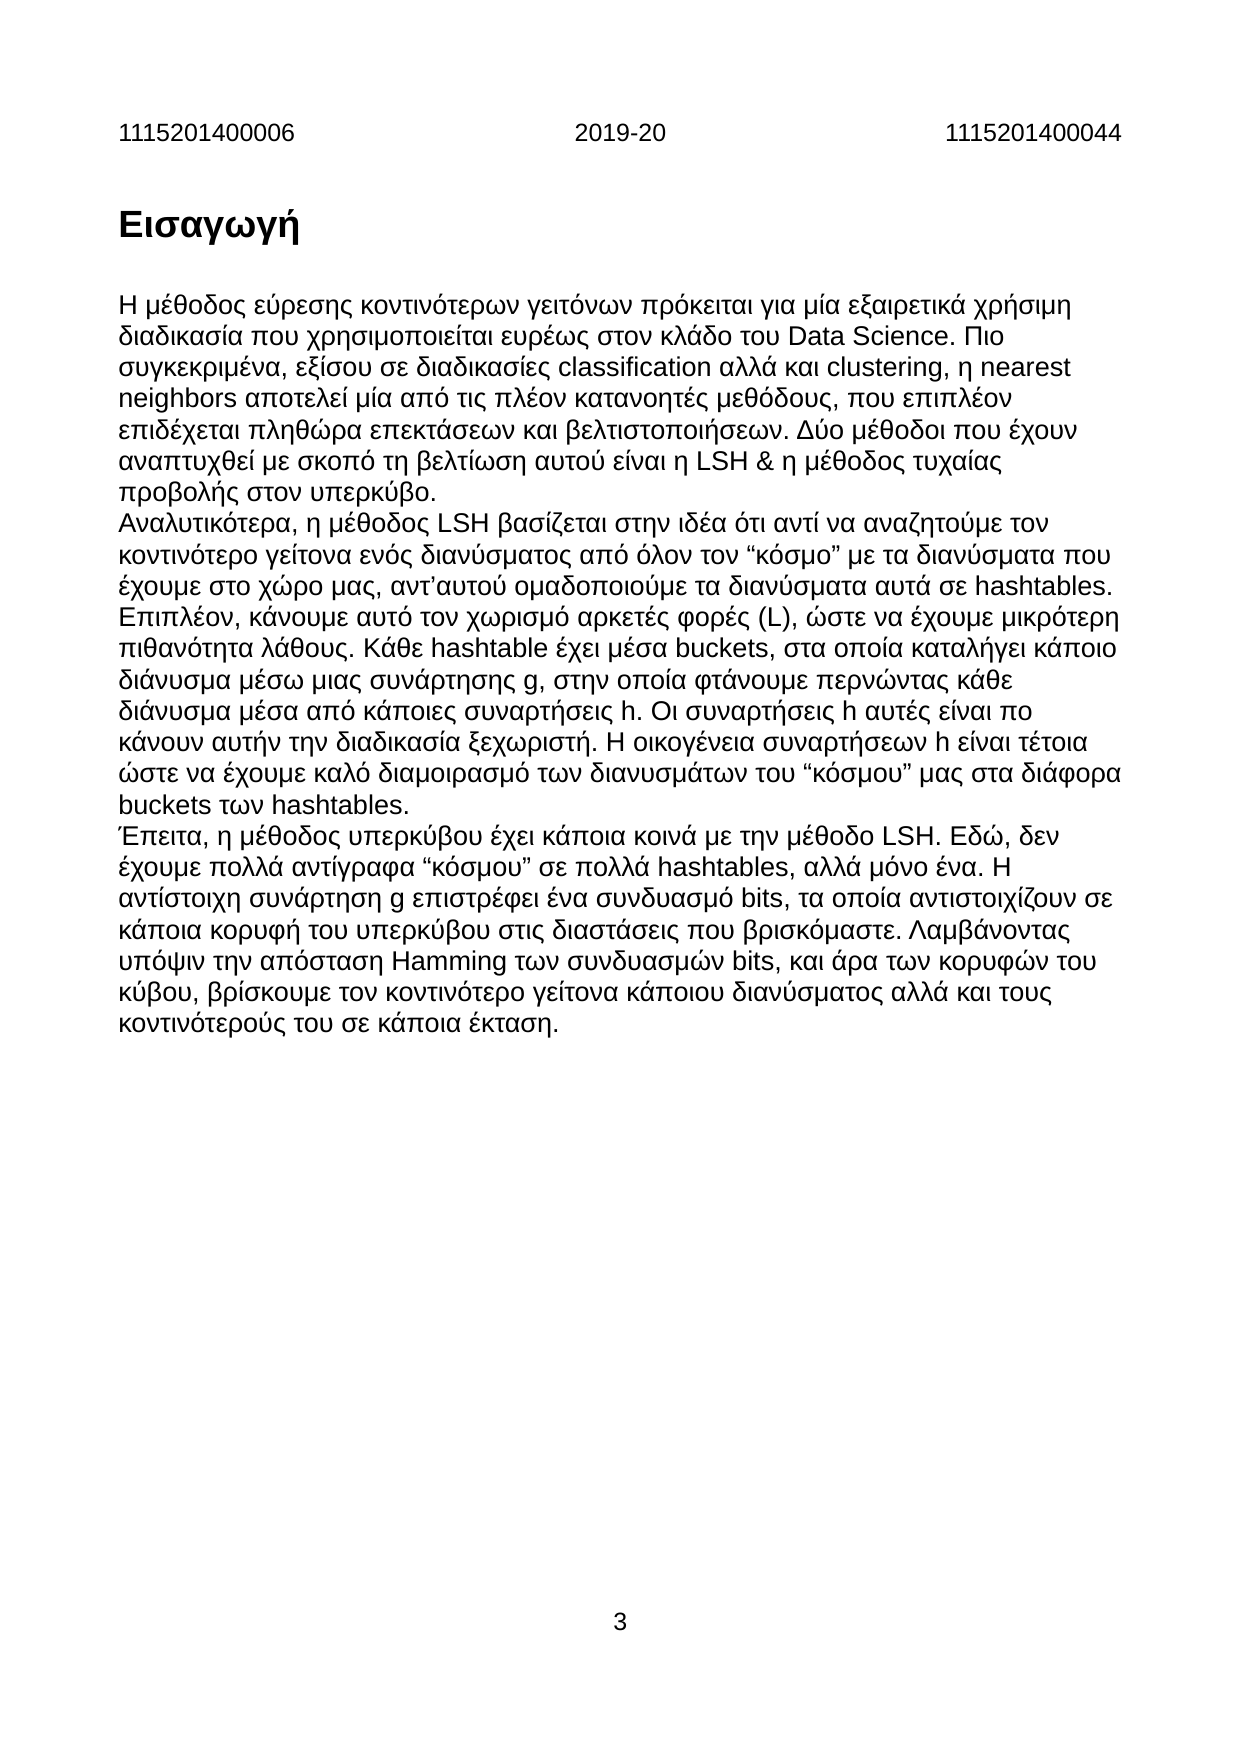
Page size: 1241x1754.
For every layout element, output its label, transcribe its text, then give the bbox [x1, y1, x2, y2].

text Έπειτα, η μέθοδος υπερκύβου έχει κάποια κοινά με την μέθοδο LSH. Εδώ, δεν έχουμε πολλά αντίγραφα “κόσμου” σε πολλά hashtables, αλλά μόνο ένα. Η αντίστοιχη συνάρτηση g επιστρέφει ένα συνδυασμό bits, τα οποία αντιστοιχίζουν σε κάποια κορυφή του υπερκύβου στις διαστάσεις που βρισκόμαστε. Λαμβάνοντας υπόψιν την απόσταση Hamming των συνδυασμών bits, και άρα των κορυφών του κύβου, βρίσκουμε τον κοντινότερο γείτονα κάποιου διανύσματος αλλά και τους κοντινότερούς του σε κάποια έκταση. [118, 820, 1122, 1039]
text Αναλυτικότερα, η μέθοδος LSH βασίζεται στην ιδέα ότι αντί να αναζητούμε τον κοντινότερο γείτονα ενός διανύσματος από όλον τον “κόσμο” με τα διανύσματα που έχουμε στο χώρο μας, αντ’αυτού ομαδοποιούμε τα διανύσματα αυτά σε hashtables. Επιπλέον, κάνουμε αυτό τον χωρισμό αρκετές φορές (L), ώστε να έχουμε μικρότερη πιθανότητα λάθους. Κάθε hashtable έχει μέσα buckets, στα οποία καταλήγει κάποιο διάνυσμα μέσω μιας συνάρτησης g, στην οποία φτάνουμε περνώντας κάθε διάνυσμα μέσα από κάποιες συναρτήσεις h. Οι συναρτήσεις h αυτές είναι πο κάνουν αυτήν την διαδικασία ξεχωριστή. Η οικογένεια συναρτήσεων h είναι τέτοια ώστε να έχουμε καλό διαμοιρασμό των διανυσμάτων του “κόσμου” μας στα διάφορα buckets των hashtables. [118, 507, 1122, 820]
text Η μέθοδος εύρεσης κοντινότερων γειτόνων πρόκειται για μία εξαιρετικά χρήσιμη διαδικασία που χρησιμοποιείται ευρέως στον κλάδο του Data Science. Πιο συγκεκριμένα, εξίσου σε διαδικασίες classification αλλά και clustering, η nearest neighbors αποτελεί μία από τις πλέον κατανοητές μεθόδους, που επιπλέον επιδέχεται πληθώρα επεκτάσεων και βελτιστοποιήσεων. Δύο μέθοδοι που έχουν αναπτυχθεί με σκοπό τη βελτίωση αυτού είναι η LSH & η μέθοδος τυχαίας προβολής στον υπερκύβο. [118, 289, 1122, 507]
subtitle Εισαγωγή [118, 201, 1122, 245]
